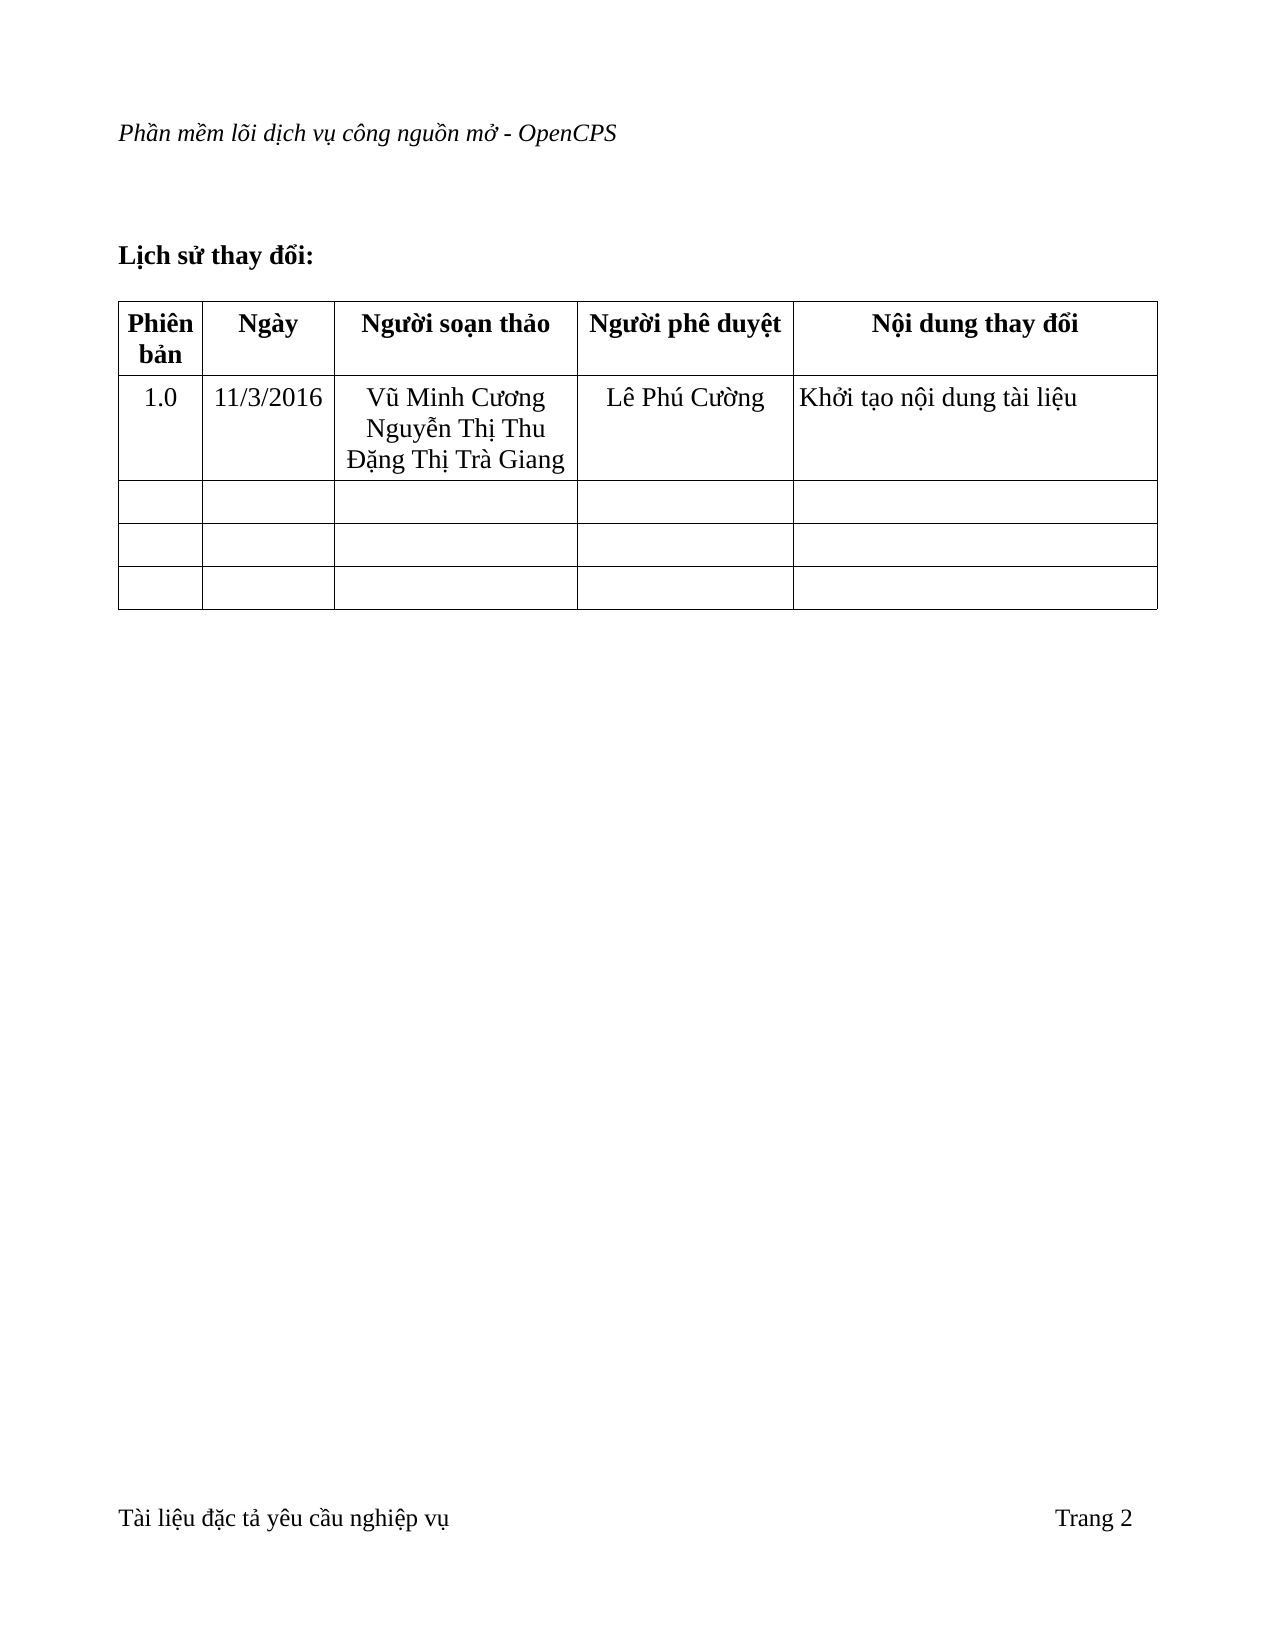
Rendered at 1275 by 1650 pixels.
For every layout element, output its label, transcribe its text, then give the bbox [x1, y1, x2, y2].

table_cell [119, 481, 202, 523]
table_cell [119, 524, 202, 566]
table_cell [794, 524, 1157, 566]
table_cell [203, 481, 334, 523]
table_header Người phê duyệt [578, 302, 793, 375]
table_cell [794, 567, 1157, 608]
table_cell [578, 567, 793, 608]
table_header Người soạn thảo [335, 302, 577, 375]
table_cell Vũ Minh Cương Nguyễn Thị Thu Đặng Thị Trà Giang [335, 376, 577, 480]
table_header Nội dung thay đổi [794, 302, 1157, 375]
table_cell [203, 567, 334, 608]
table_cell 1.0 [119, 376, 202, 480]
table_cell [578, 524, 793, 566]
table_cell [335, 481, 577, 523]
table_cell 11/3/2016 [203, 376, 334, 480]
text Lịch sử thay đổi: [118, 239, 1157, 270]
table_header Phiên bản [119, 302, 202, 375]
table_header Ngày [203, 302, 334, 375]
table_cell [119, 567, 202, 608]
table_cell [578, 481, 793, 523]
table_cell Khởi tạo nội dung tài liệu [794, 376, 1157, 480]
table_cell [335, 524, 577, 566]
table_cell Lê Phú Cường [578, 376, 793, 480]
table_cell [335, 567, 577, 608]
table_cell [794, 481, 1157, 523]
table_cell [203, 524, 334, 566]
